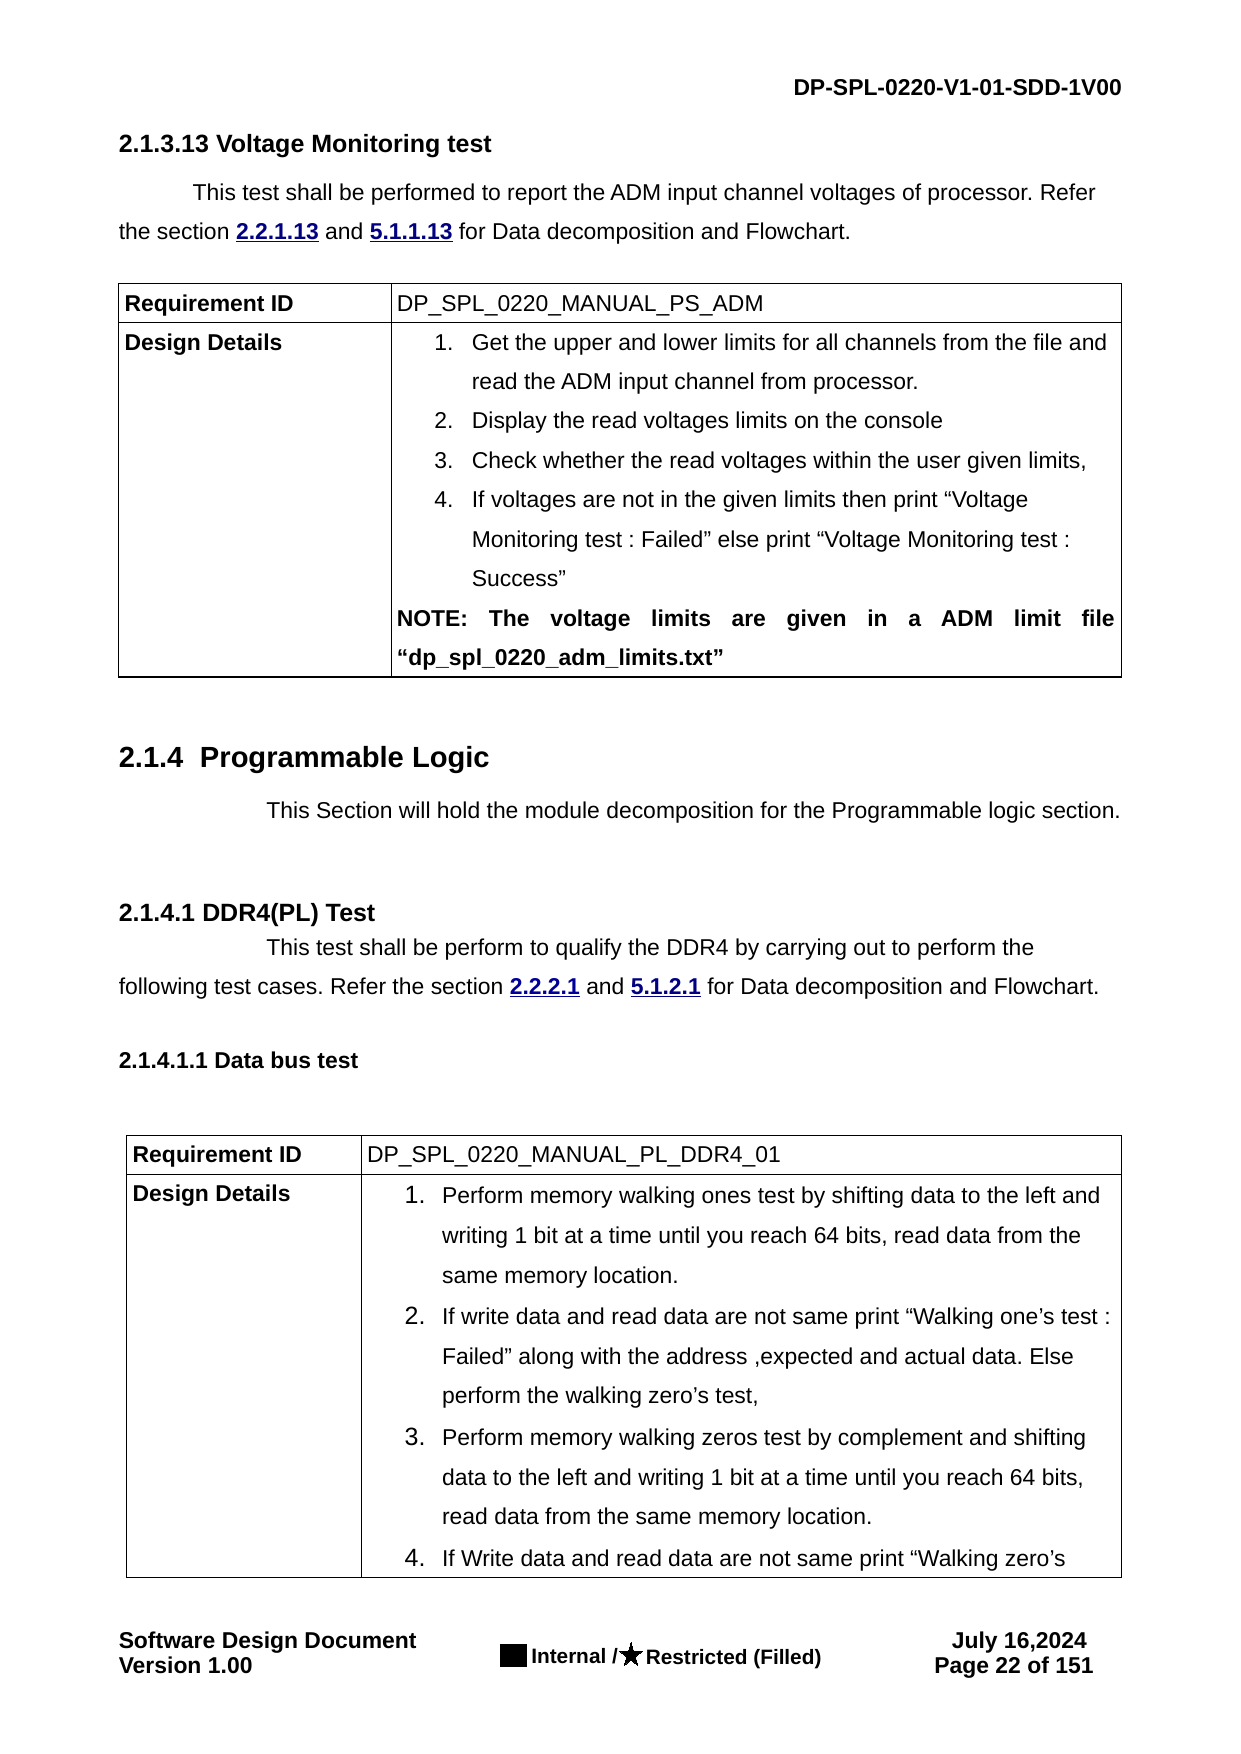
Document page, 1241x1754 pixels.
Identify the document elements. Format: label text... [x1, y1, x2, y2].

text This test shall be performed to report the ADM input channel voltages of processor. Refer the section 2.2.1.13 and 5.1.1.13 for Data decomposition and Flowchart. [118, 179, 1122, 245]
text This Section will hold the module decomposition for the Programmable logic section. [118, 798, 1122, 823]
table_cell Perform memory walking ones test by shifting data to the left and writing 1 bit at a time until you reach 64 bits, read data from the same memory location. If write data and read data are not same print “Walking one’s test : Failed” along with the address ,expected and actual data. Else perform the walking zero’s test, Perform memory walking zeros test by complement and shifting data to the left and writing 1 bit at a time until you reach 64 bits, read data from the same memory location. If Write data and read data are not same print “Walking zero’s [362, 1175, 1121, 1577]
table_header Requirement ID [119, 284, 391, 322]
table_header Requirement ID [127, 1136, 361, 1173]
table_cell Design Details [127, 1175, 361, 1577]
table_cell Design Details [119, 323, 391, 676]
subtitle Programmable Logic [118, 740, 1122, 773]
table_cell Get the upper and lower limits for all channels from the file and read the ADM input channel from processor. Display the read voltages limits on the console Check whether the read voltages within the user given limits, If voltages are not in the given limits then print “Voltage Monitoring test : Failed” else print “Voltage Monitoring test : Success” NOTE: The voltage limits are given in a ADM limit file “dp_spl_0220_adm_limits.txt” [392, 323, 1121, 676]
text This test shall be perform to qualify the DDR4 by carrying out to perform the following test cases. Refer the section 2.2.2.1 and 5.1.2.1 for Data decomposition and Flowchart. [118, 933, 1122, 999]
subtitle Data bus test [118, 1050, 1122, 1073]
subtitle DDR4(PL) Test [118, 898, 1122, 927]
subtitle Voltage Monitoring test [118, 129, 1122, 158]
table_header DP_SPL_0220_MANUAL_PL_DDR4_01 [362, 1136, 1121, 1173]
table_header DP_SPL_0220_MANUAL_PS_ADM [392, 284, 1121, 322]
